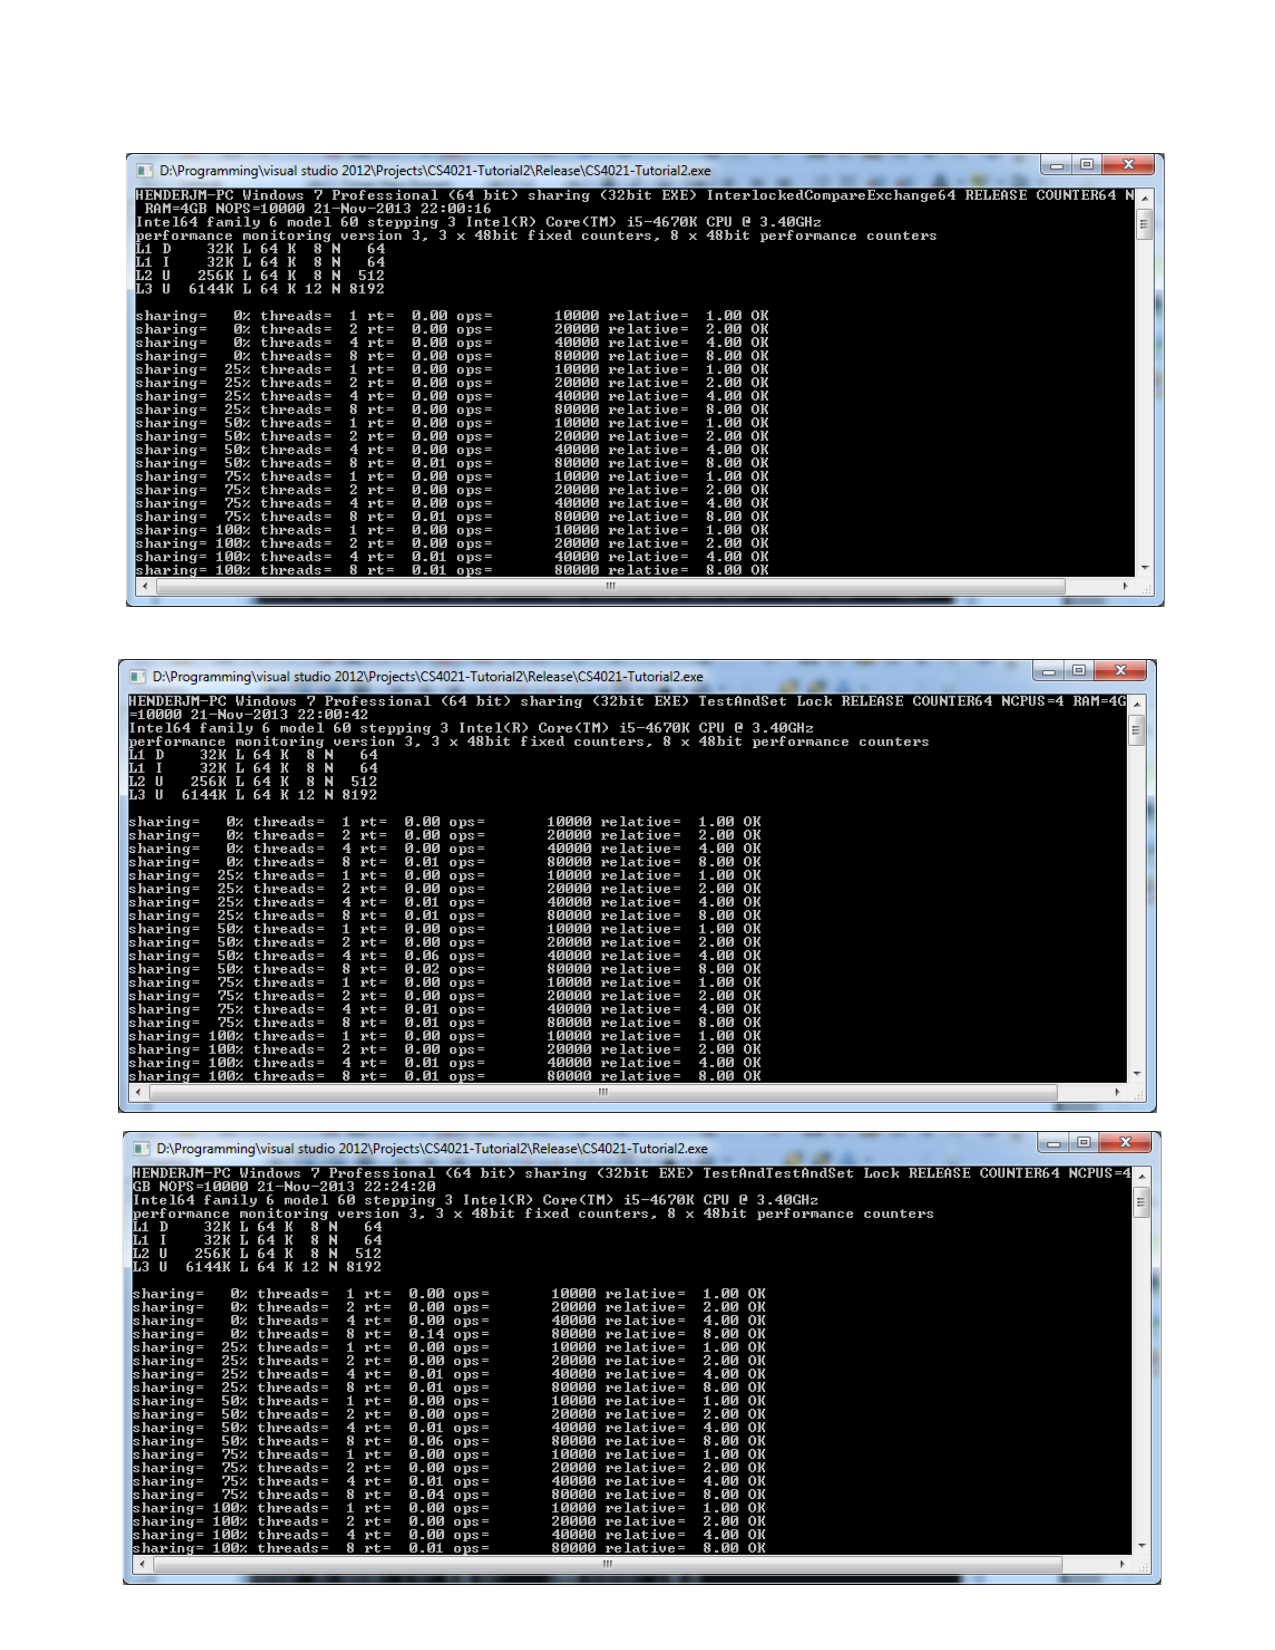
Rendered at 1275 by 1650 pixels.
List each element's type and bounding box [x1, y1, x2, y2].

picture [122, 1131, 1162, 1585]
picture [118, 659, 1157, 1113]
picture [126, 153, 1165, 607]
